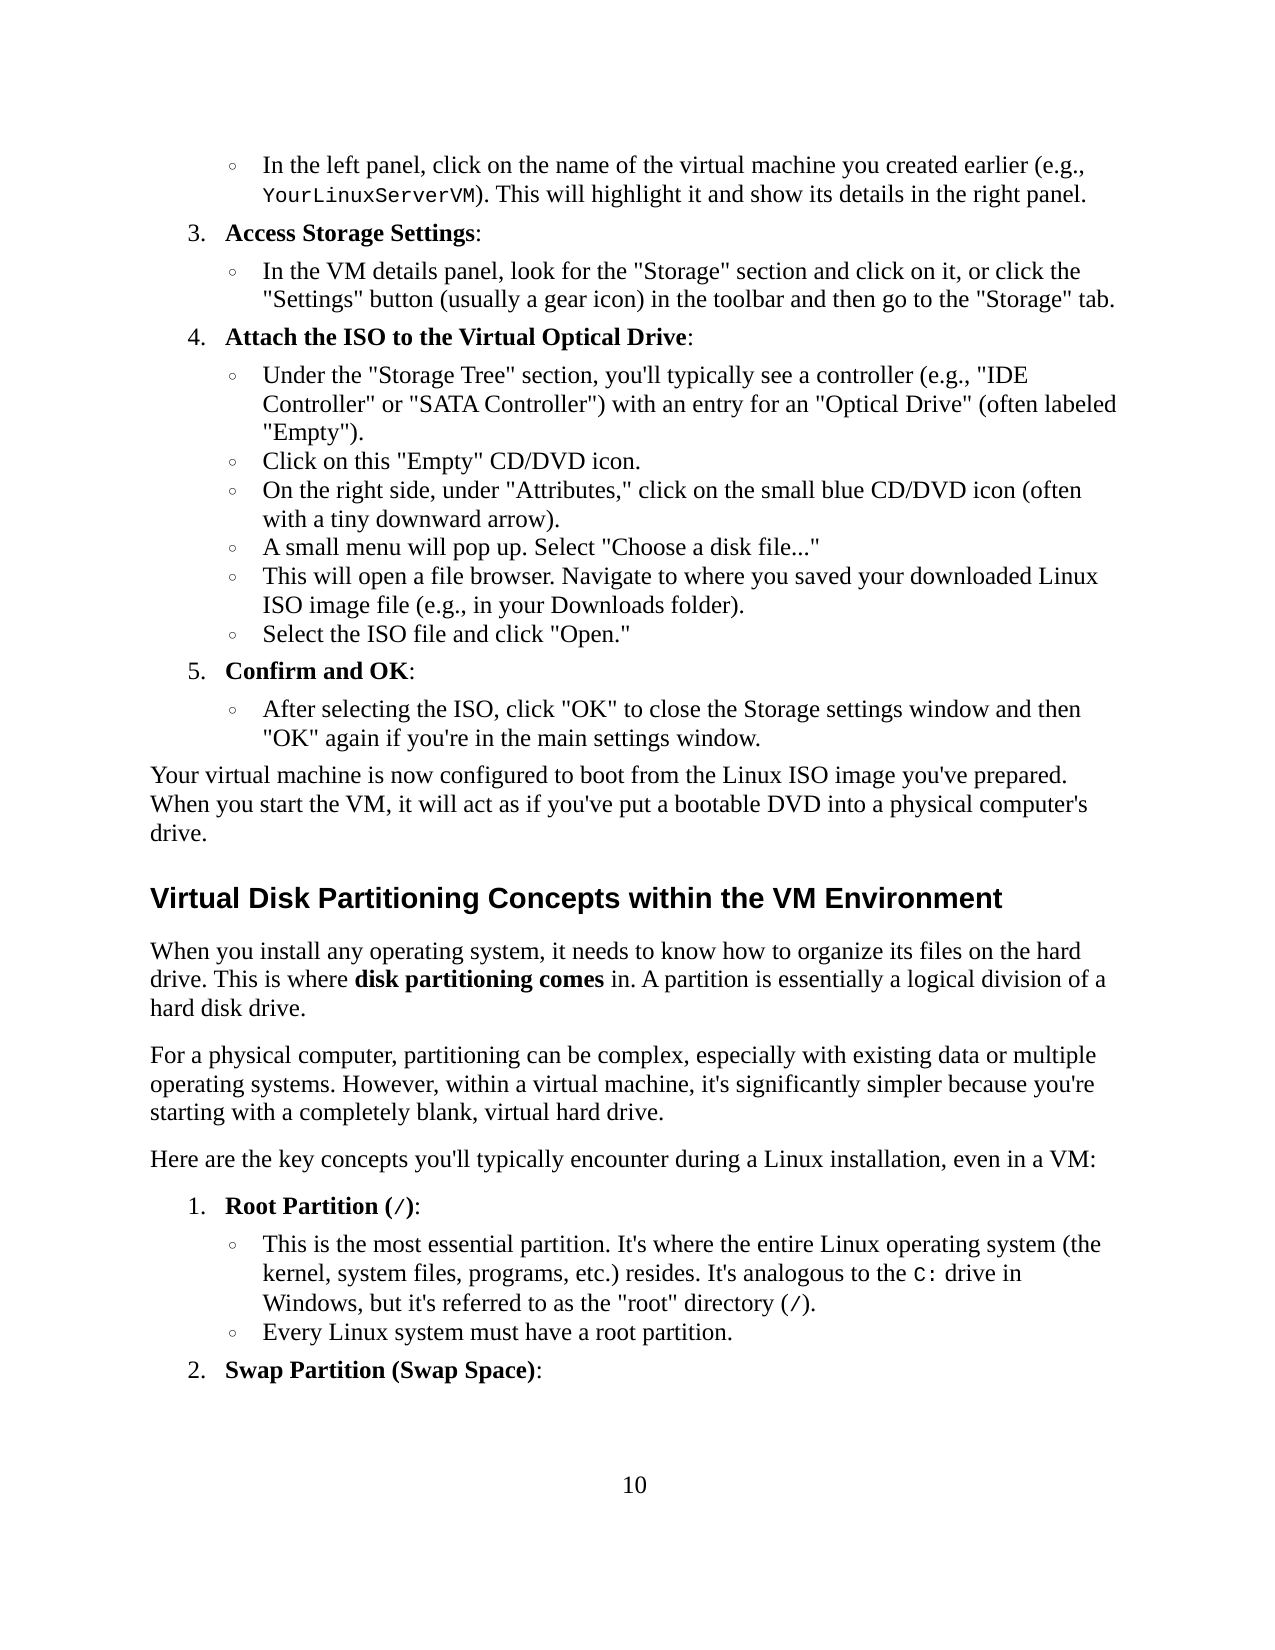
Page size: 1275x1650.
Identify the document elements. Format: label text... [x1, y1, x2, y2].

list In the VM details panel, look for the "Storage" section and click on it, or click the "Settings" button (usually a gear icon) in the toolbar and then go to the "Storage" tab. [225, 256, 1125, 313]
text Your virtual machine is now configured to boot from the Linux ISO image you've prepared. When you start the VM, it will act as if you've put a bootable DVD into a physical computer's drive. [150, 761, 1125, 847]
list Every Linux system must have a root partition. [225, 1317, 1125, 1346]
list This is the most essential partition. It's where the entire Linux operating system (the kernel, system files, programs, etc.) resides. It's analogous to the C: drive in Windows, but it's referred to as the "root" directory (/). [225, 1229, 1125, 1317]
list Swap Partition (Swap Space): [187, 1355, 1125, 1384]
list After selecting the ISO, click "OK" to close the Storage settings window and then "OK" again if you're in the main settings window. [225, 694, 1125, 752]
list Access Storage Settings: [187, 218, 1125, 247]
list In the left panel, click on the name of the virtual machine you created earlier (e.g., YourLinuxServerVM). This will highlight it and show its details in the right panel. [225, 150, 1125, 209]
list Under the "Storage Tree" section, you'll typically see a controller (e.g., "IDE Controller" or "SATA Controller") with an entry for an "Optical Drive" (often labeled "Empty"). [225, 360, 1125, 446]
list A small menu will pop up. Select "Choose a disk file..." [225, 532, 1125, 561]
list Root Partition (/): [187, 1191, 1125, 1220]
list On the right side, under "Attributes," click on the small blue CD/DVD icon (often with a tiny downward arrow). [225, 475, 1125, 532]
list Click on this "Empty" CD/DVD icon. [225, 446, 1125, 475]
subtitle Virtual Disk Partitioning Concepts within the VM Environment [150, 881, 1125, 914]
text For a physical computer, partitioning can be complex, especially with existing data or multiple operating systems. However, within a virtual machine, it's significantly simpler because you're starting with a completely blank, virtual hard drive. [150, 1040, 1125, 1126]
list Attach the ISO to the Virtual Optical Drive: [187, 322, 1125, 351]
text Here are the key concepts you'll typically encounter during a Linux installation, even in a VM: [150, 1144, 1125, 1173]
list Select the ISO file and click "Open." [225, 619, 1125, 647]
text When you install any operating system, it needs to know how to organize its files on the hard drive. This is where disk partitioning comes in. A partition is essentially a logical division of a hard disk drive. [150, 936, 1125, 1022]
list This will open a file browser. Navigate to where you saved your downloaded Linux ISO image file (e.g., in your Downloads folder). [225, 561, 1125, 619]
list Confirm and OK: [187, 656, 1125, 685]
